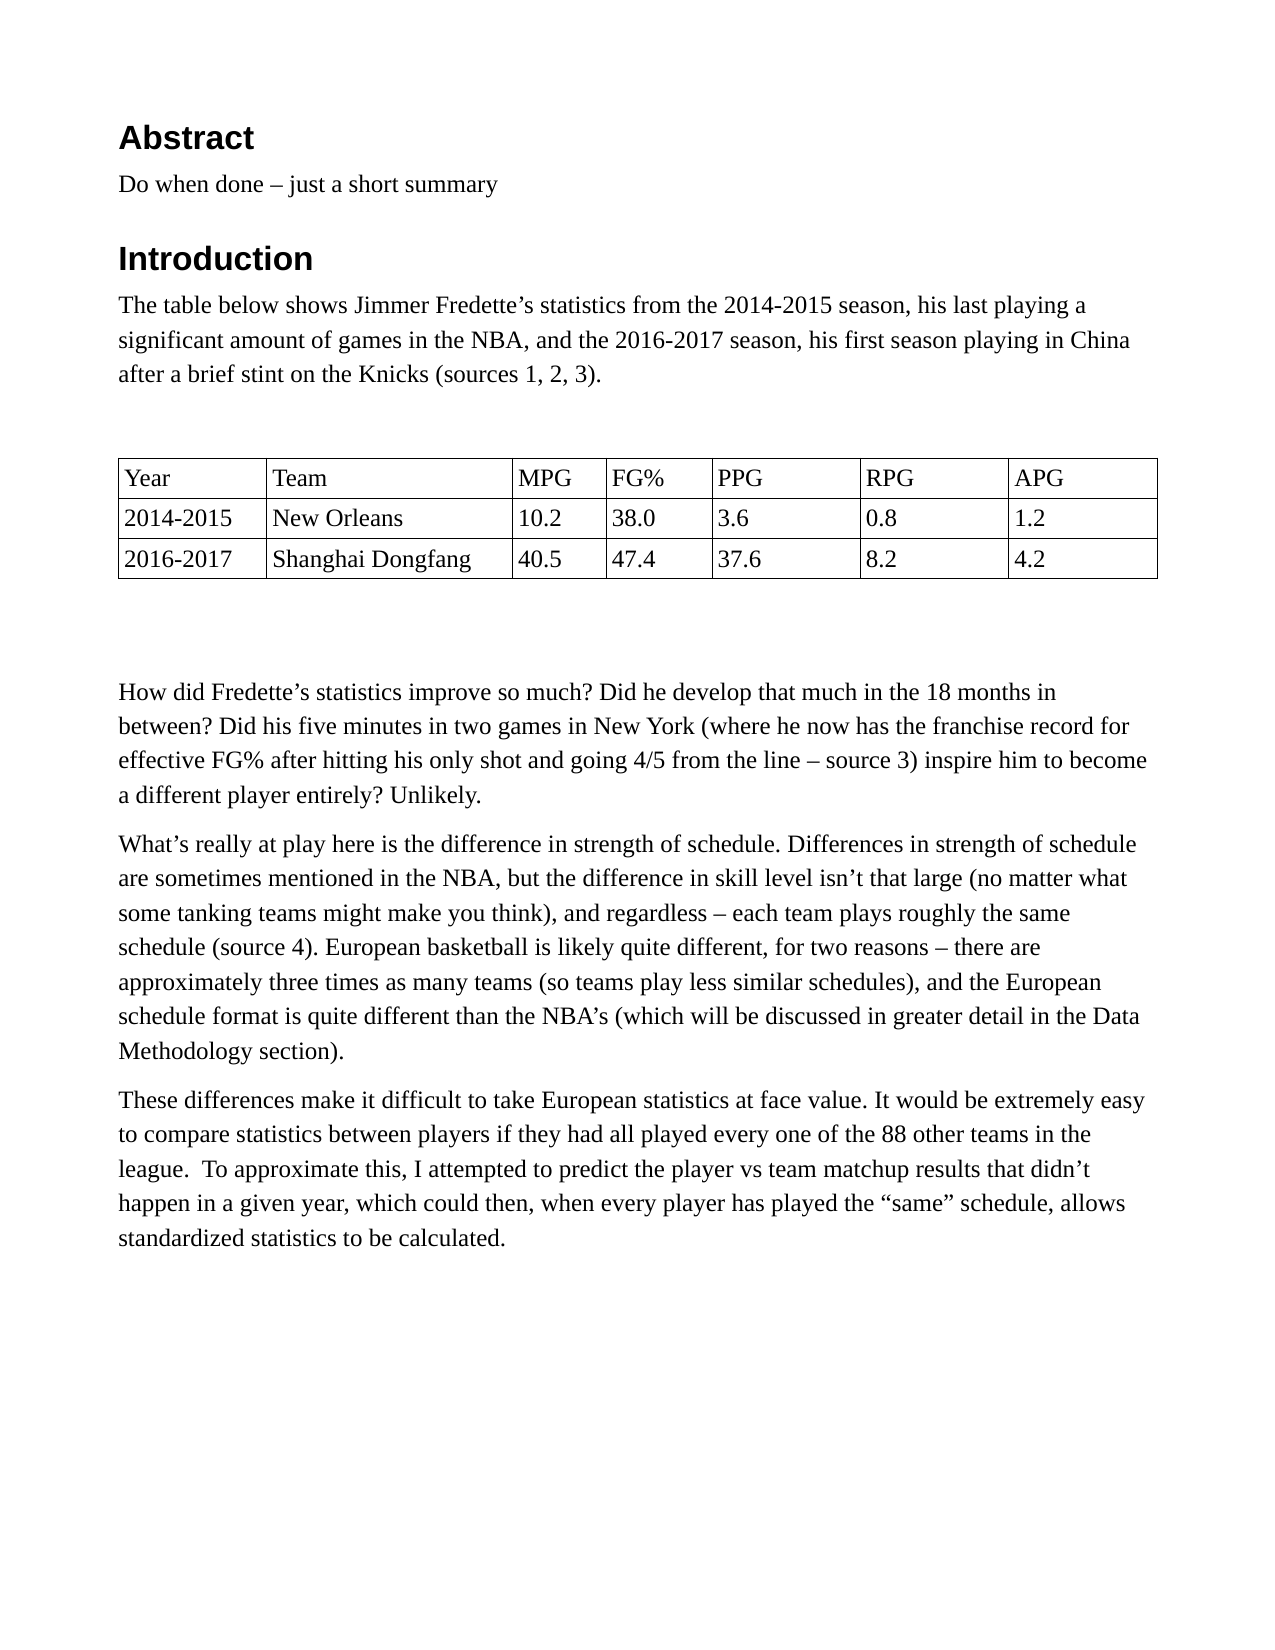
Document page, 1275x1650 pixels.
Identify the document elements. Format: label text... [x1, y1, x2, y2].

text These differences make it difficult to take European statistics at face value. It would be extremely easy to compare statistics between players if they had all played every one of the 88 other teams in the league. To approximate this, I attempted to predict the player vs team matchup results that didn’t happen in a given year, which could then, when every player has played the “same” schedule, allows standardized statistics to be calculated. [118, 1085, 1157, 1252]
table_cell 2014-2015 [119, 499, 266, 538]
table_cell 4.2 [1009, 539, 1157, 578]
table_header FG% [607, 459, 712, 498]
table_header PPG [713, 459, 860, 498]
table_header RPG [861, 459, 1008, 498]
text Do when done – just a short summary [118, 169, 1157, 198]
table_header Team [267, 459, 512, 498]
table_header Year [119, 459, 266, 498]
table_cell 38.0 [607, 499, 712, 538]
table_cell 8.2 [861, 539, 1008, 578]
table_cell 1.2 [1009, 499, 1157, 538]
table_cell 47.4 [607, 539, 712, 578]
text The table below shows Jimmer Fredette’s statistics from the 2014-2015 season, his last playing a significant amount of games in the NBA, and the 2016-2017 season, his first season playing in China after a brief stint on the Knicks (sources 1, 2, 3). [118, 290, 1157, 388]
text How did Fredette’s statistics improve so much? Did he develop that much in the 18 months in between? Did his five minutes in two games in New York (where he now has the franchise record for effective FG% after hitting his only shot and going 4/5 from the line – source 3) inspire him to become a different player entirely? Unlikely. [118, 677, 1157, 809]
table_cell Shanghai Dongfang [267, 539, 512, 578]
table_header APG [1009, 459, 1157, 498]
subtitle Introduction [118, 239, 1157, 278]
table_cell 40.5 [513, 539, 606, 578]
table_cell 10.2 [513, 499, 606, 538]
table_cell 3.6 [713, 499, 860, 538]
subtitle Abstract [118, 118, 1157, 157]
table_cell 0.8 [861, 499, 1008, 538]
table_header MPG [513, 459, 606, 498]
table_cell 2016-2017 [119, 539, 266, 578]
table_cell New Orleans [267, 499, 512, 538]
table_cell 37.6 [713, 539, 860, 578]
text What’s really at play here is the difference in strength of schedule. Differences in strength of schedule are sometimes mentioned in the NBA, but the difference in skill level isn’t that large (no matter what some tanking teams might make you think), and regardless – each team plays roughly the same schedule (source 4). European basketball is likely quite different, for two reasons – there are approximately three times as many teams (so teams play less similar schedules), and the European schedule format is quite different than the NBA’s (which will be discussed in greater detail in the Data Methodology section). [118, 829, 1157, 1065]
